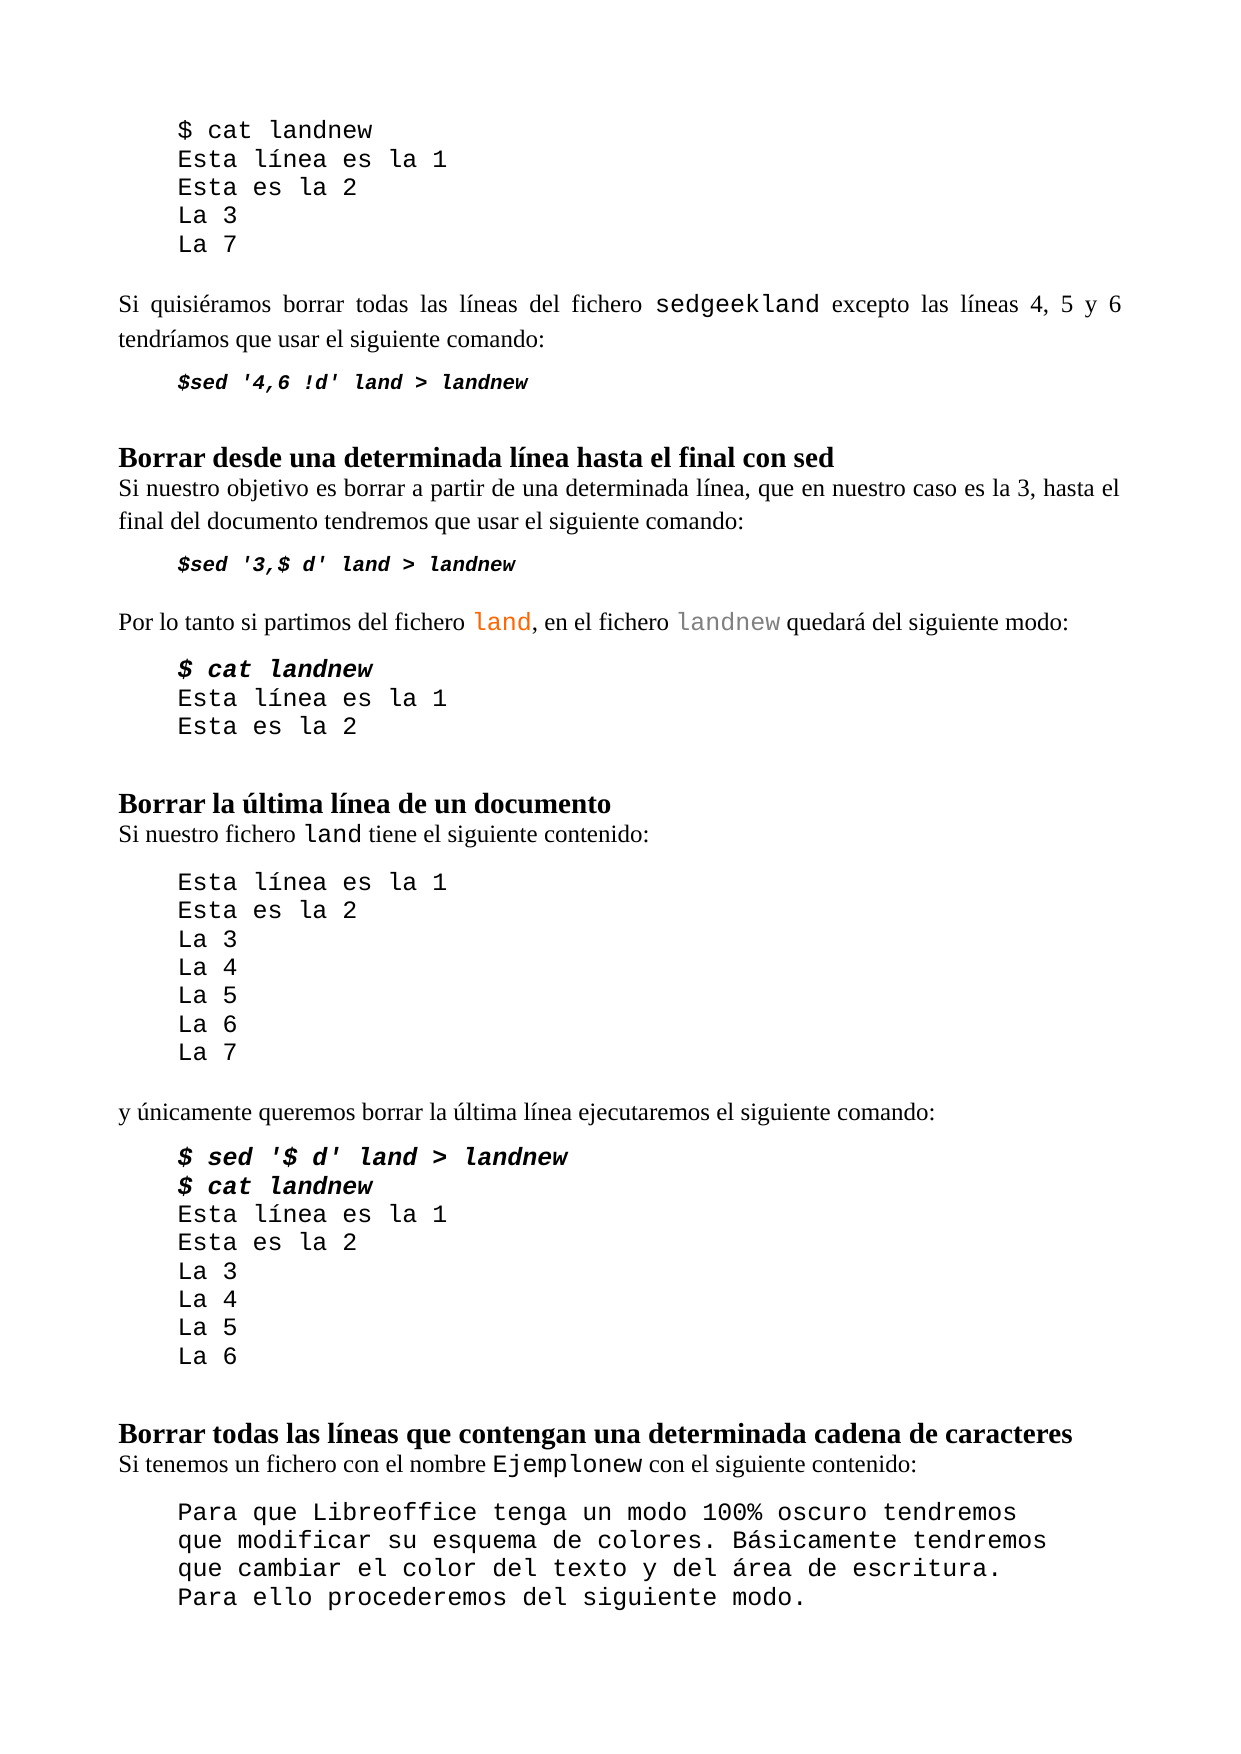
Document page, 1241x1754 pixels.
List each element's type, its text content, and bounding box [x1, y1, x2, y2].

subtitle Borrar desde una determinada línea hasta el final con sed [118, 440, 1122, 473]
text $sed '4,6 !d' land > landnew [177, 372, 1063, 396]
text $ sed '$ d' land > landnew $ cat landnew Esta línea es la 1 Esta es la 2 La 3 La 4 La 5 La 6 [177, 1145, 1063, 1372]
text $sed '3,$ d' land > landnew [177, 554, 1063, 577]
text Esta línea es la 1 Esta es la 2 La 3 La 4 La 5 La 6 La 7 [177, 869, 1063, 1068]
text Por lo tanto si partimos del fichero land, en el fichero landnew quedará del siguiente modo: [118, 607, 1122, 638]
text Si nuestro fichero land tiene el siguiente contenido: [118, 819, 1122, 850]
text Si quisiéramos borrar todas las líneas del fichero sedgeekland excepto las líneas 4, 5 y 6 tendríamos que usar el siguiente comando: [118, 289, 1122, 353]
subtitle Borrar la última línea de un documento [118, 786, 1122, 819]
text $ cat landnew Esta línea es la 1 Esta es la 2 [177, 657, 1063, 742]
text y únicamente queremos borrar la última línea ejecutaremos el siguiente comando: [118, 1097, 1122, 1126]
subtitle Borrar todas las líneas que contengan una determinada cadena de caracteres [118, 1416, 1122, 1449]
text Si tenemos un fichero con el nombre Ejemplonew con el siguiente contenido: [118, 1449, 1122, 1480]
text Si nuestro objetivo es borrar a partir de una determinada línea, que en nuestro caso es la 3, hasta el final del documento tendremos que usar el siguiente comando: [118, 473, 1122, 535]
text $ cat landnew Esta línea es la 1 Esta es la 2 La 3 La 7 [177, 118, 1063, 260]
text Para que Libreoffice tenga un modo 100% oscuro tendremos que modificar su esquema de colores. Básicamente tendremos que cambiar el color del texto y del área de escritura. Para ello procederemos del siguiente modo. [177, 1499, 1063, 1613]
